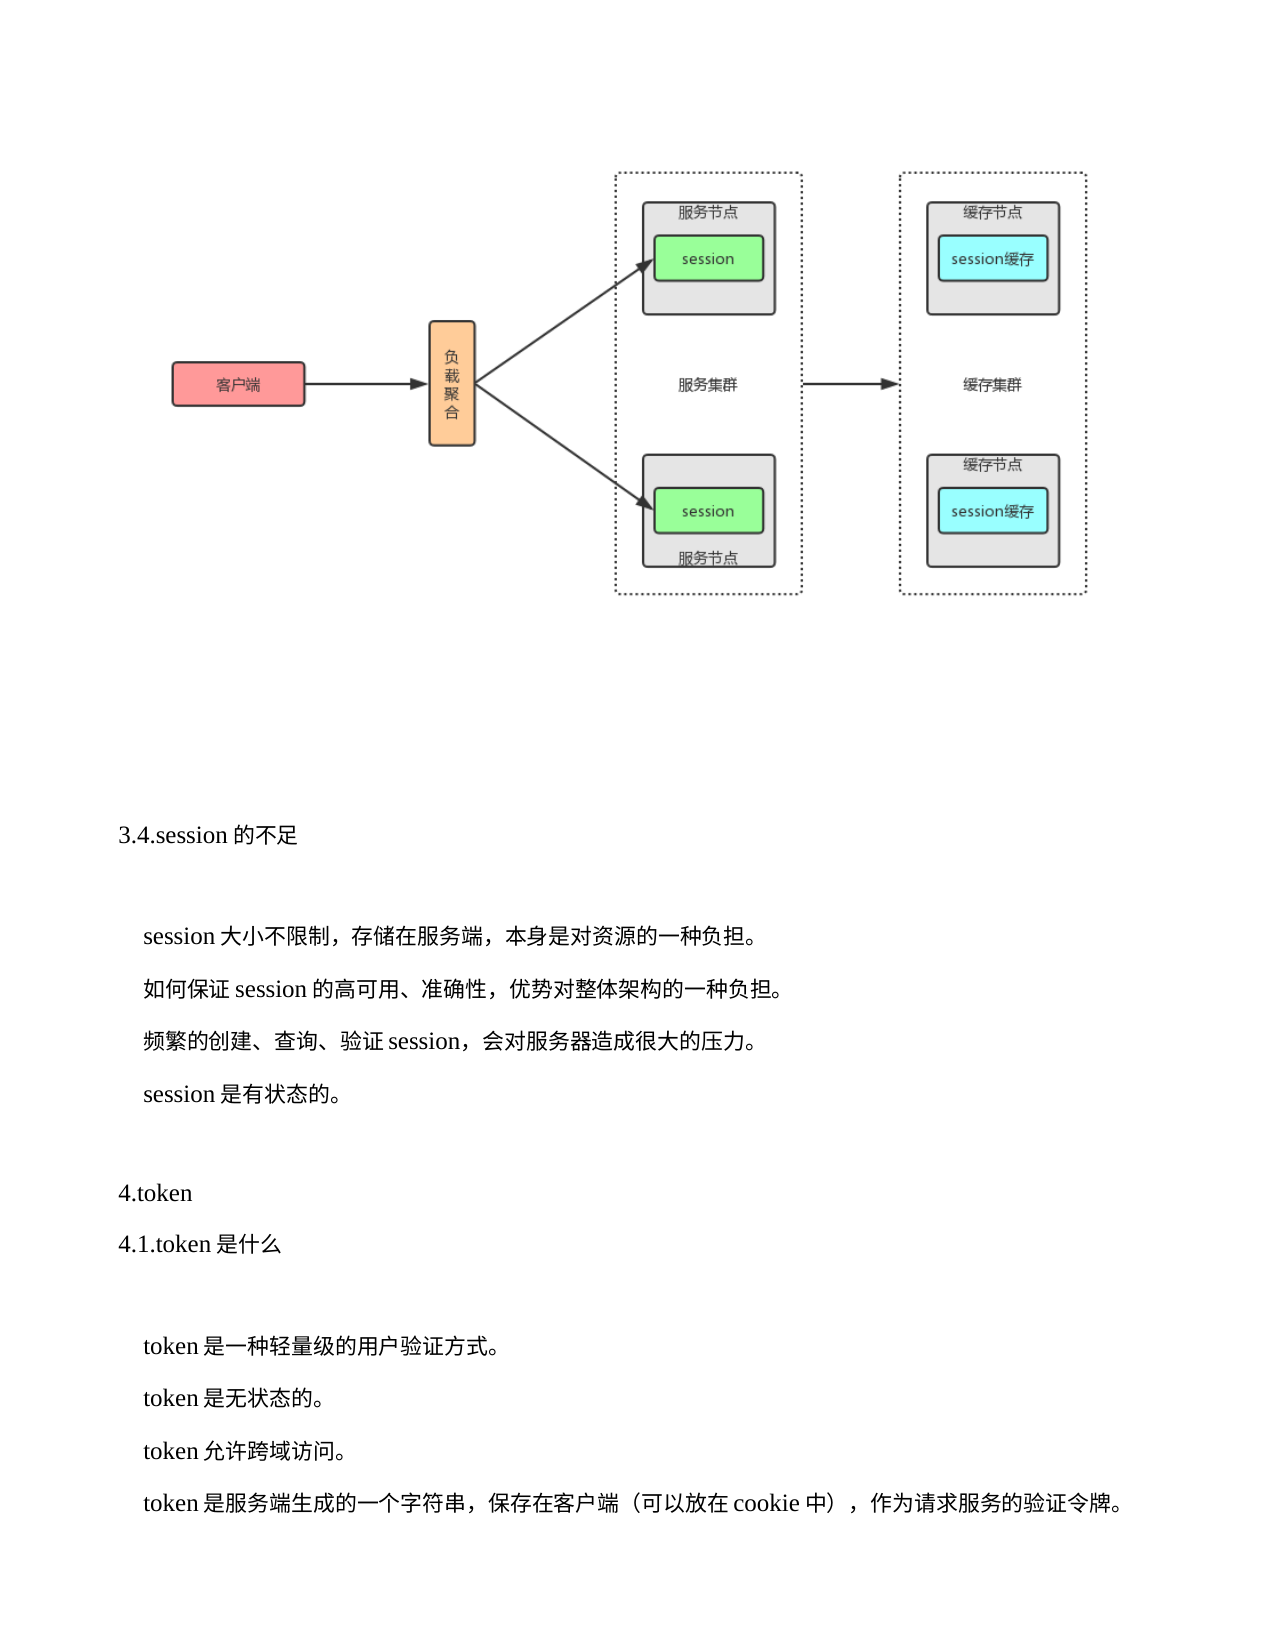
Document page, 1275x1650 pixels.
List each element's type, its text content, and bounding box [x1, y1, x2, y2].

text token是无状态的。 [118, 1381, 1157, 1413]
text token是服务端生成的一个字符串，保存在客户端（可以放在cookie中），作为请求服务的验证令牌。 [118, 1486, 1157, 1518]
text token是一种轻量级的用户验证方式。 [118, 1329, 1157, 1361]
text 如何保证session的高可用、准确性，优势对整体架构的一种负担。 [118, 972, 1157, 1003]
text 4.1.token是什么 [118, 1227, 1157, 1259]
text 3.4.session的不足 [118, 818, 1157, 849]
text 频繁的创建、查询、验证session，会对服务器造成很大的压力。 [118, 1024, 1157, 1056]
text session是有状态的。 [118, 1077, 1157, 1108]
text session大小不限制，存储在服务端，本身是对资源的一种负担。 [118, 919, 1157, 951]
text 4.token [118, 1178, 1157, 1207]
picture [118, 118, 1157, 665]
text token允许跨域访问。 [118, 1434, 1157, 1466]
